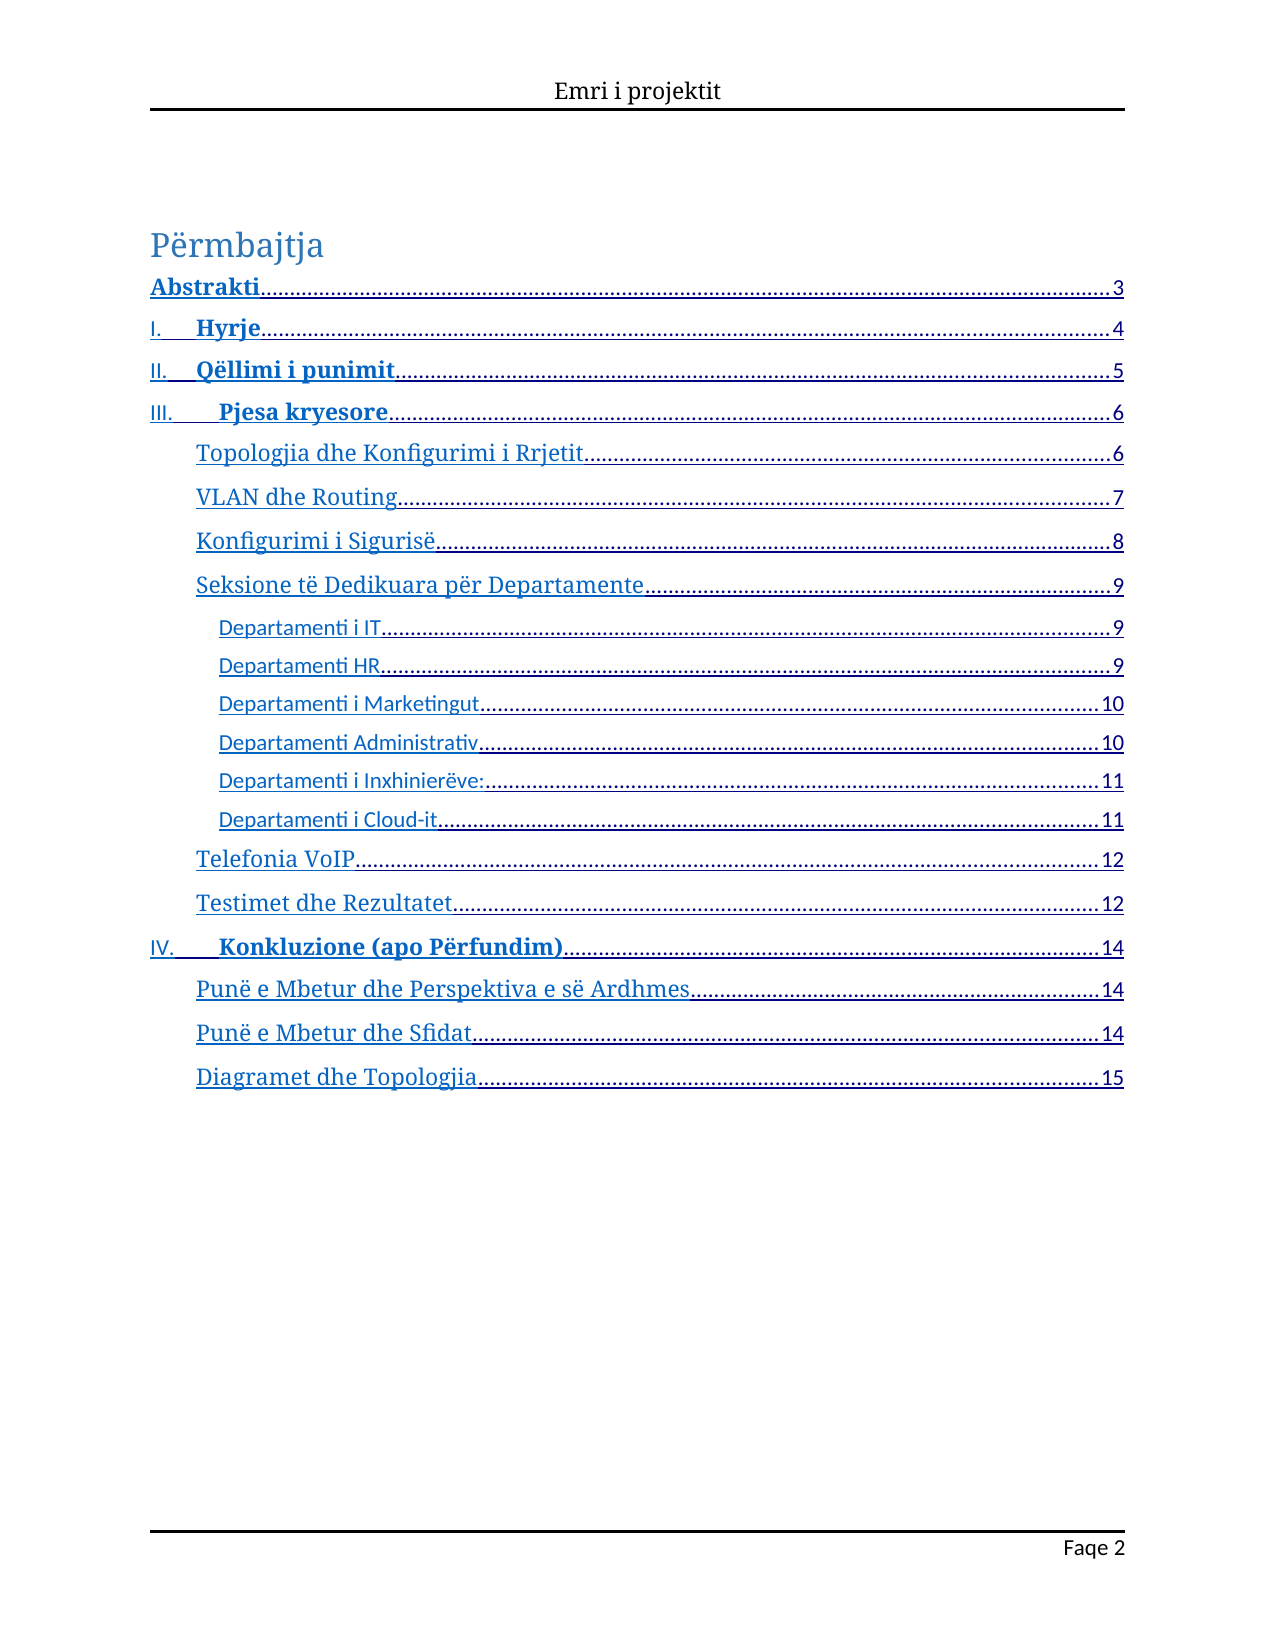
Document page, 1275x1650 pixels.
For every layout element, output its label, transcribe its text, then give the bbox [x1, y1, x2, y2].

text Seksione të Dedikuara për Departamente 9 [196, 569, 1125, 600]
text I. Hyrje 4 [150, 312, 1125, 343]
text Diagramet dhe Topologjia 15 [196, 1060, 1125, 1092]
text Përmbajtja [150, 222, 1125, 267]
text Departamenti HR 9 [219, 651, 1125, 679]
text Punë e Mbetur dhe Sfidat 14 [196, 1017, 1125, 1048]
text Topologjia dhe Konfigurimi i Rrjetit 6 [196, 437, 1125, 468]
text Telefonia VoIP 12 [196, 843, 1125, 874]
text II. Qëllimi i punimit 5 [150, 354, 1125, 385]
text III. Pjesa kryesore 6 [150, 396, 1125, 427]
text Departamenti i Inxhinierëve: 11 [219, 766, 1125, 794]
text Departamenti i IT 9 [219, 613, 1125, 641]
text Testimet dhe Rezultatet 12 [196, 887, 1125, 918]
text IV. Konkluzione (apo Përfundim) 14 [150, 931, 1125, 962]
text Departamenti Administrativ 10 [219, 728, 1125, 756]
text VLAN dhe Routing 7 [196, 481, 1125, 512]
text Abstrakti 3 [150, 271, 1125, 302]
text Departamenti i Cloud-it 11 [219, 805, 1125, 833]
text Punë e Mbetur dhe Perspektiva e së Ardhmes 14 [196, 973, 1125, 1004]
text Departamenti i Marketingut 10 [219, 689, 1125, 718]
text Konfigurimi i Sigurisë 8 [196, 525, 1125, 556]
